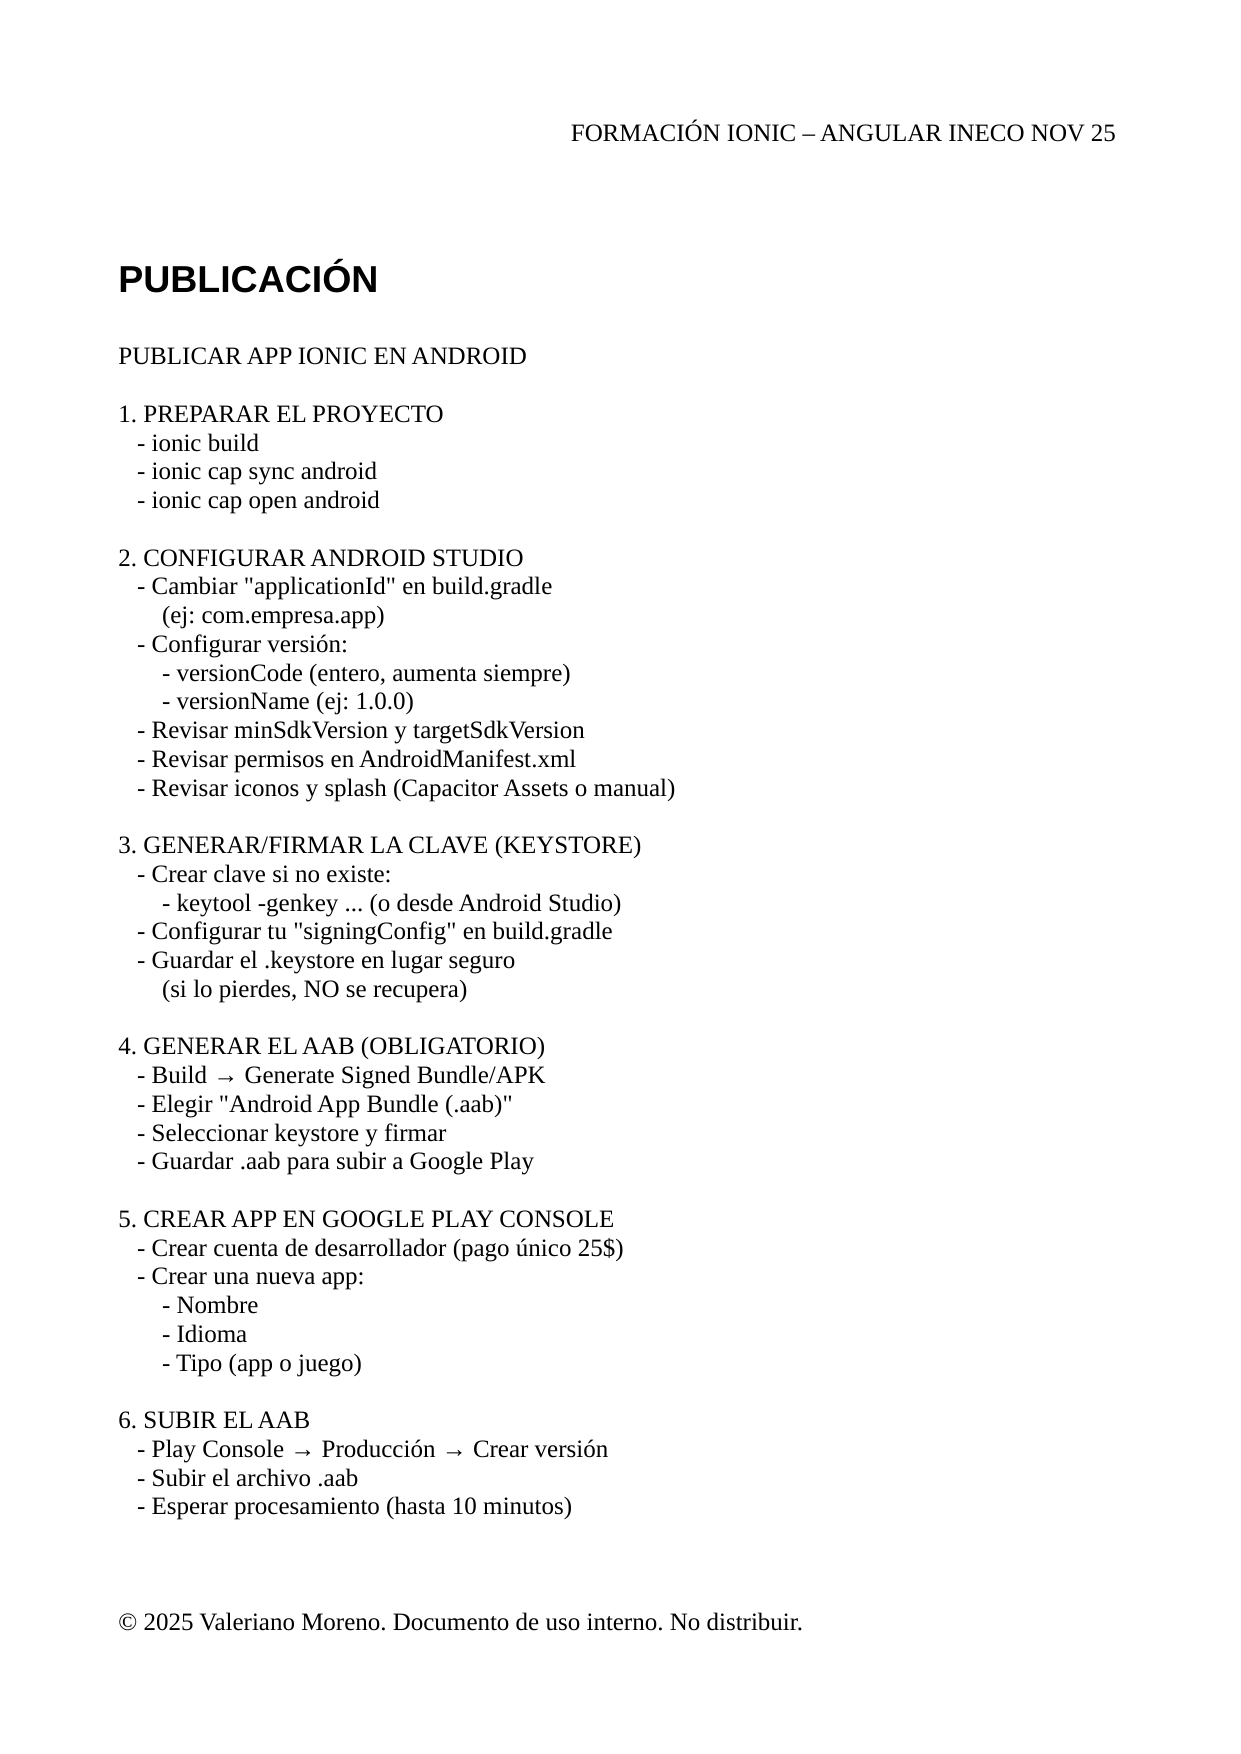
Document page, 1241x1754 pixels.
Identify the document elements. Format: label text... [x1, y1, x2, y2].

text - Configurar versión: [118, 629, 1122, 658]
text - Tipo (app o juego) [118, 1348, 1122, 1376]
text (ej: com.empresa.app) [118, 600, 1122, 629]
text - Esperar procesamiento (hasta 10 minutos) [118, 1491, 1122, 1520]
text 6. SUBIR EL AAB [118, 1405, 1122, 1434]
text (si lo pierdes, NO se recupera) [118, 974, 1122, 1003]
text - Revisar minSdkVersion y targetSdkVersion [118, 715, 1122, 744]
text 3. GENERAR/FIRMAR LA CLAVE (KEYSTORE) [118, 830, 1122, 859]
text - Seleccionar keystore y firmar [118, 1118, 1122, 1146]
text - keytool -genkey ... (o desde Android Studio) [118, 888, 1122, 916]
text - Guardar el .keystore en lugar seguro [118, 945, 1122, 974]
text - ionic cap open android [118, 485, 1122, 514]
text - Revisar iconos y splash (Capacitor Assets o manual) [118, 773, 1122, 801]
text 1. PREPARAR EL PROYECTO [118, 399, 1122, 428]
text - Build → Generate Signed Bundle/APK [118, 1060, 1122, 1089]
text - Crear una nueva app: [118, 1261, 1122, 1290]
text - Crear clave si no existe: [118, 859, 1122, 888]
text 2. CONFIGURAR ANDROID STUDIO [118, 543, 1122, 571]
text - Play Console → Producción → Crear versión [118, 1434, 1122, 1463]
text - Idioma [118, 1319, 1122, 1348]
subtitle PUBLICACIÓN [118, 257, 1122, 300]
text 5. CREAR APP EN GOOGLE PLAY CONSOLE [118, 1204, 1122, 1233]
text - Cambiar "applicationId" en build.gradle [118, 571, 1122, 600]
text - ionic build [118, 428, 1122, 456]
text - Elegir "Android App Bundle (.aab)" [118, 1089, 1122, 1118]
text PUBLICAR APP IONIC EN ANDROID [118, 341, 1122, 370]
text - Subir el archivo .aab [118, 1463, 1122, 1491]
text - Nombre [118, 1290, 1122, 1319]
text - versionCode (entero, aumenta siempre) [118, 658, 1122, 686]
text - Guardar .aab para subir a Google Play [118, 1146, 1122, 1175]
text - Revisar permisos en AndroidManifest.xml [118, 744, 1122, 773]
text - ionic cap sync android [118, 456, 1122, 485]
text - versionName (ej: 1.0.0) [118, 686, 1122, 715]
text 4. GENERAR EL AAB (OBLIGATORIO) [118, 1031, 1122, 1060]
text - Crear cuenta de desarrollador (pago único 25$) [118, 1233, 1122, 1261]
text - Configurar tu "signingConfig" en build.gradle [118, 916, 1122, 945]
